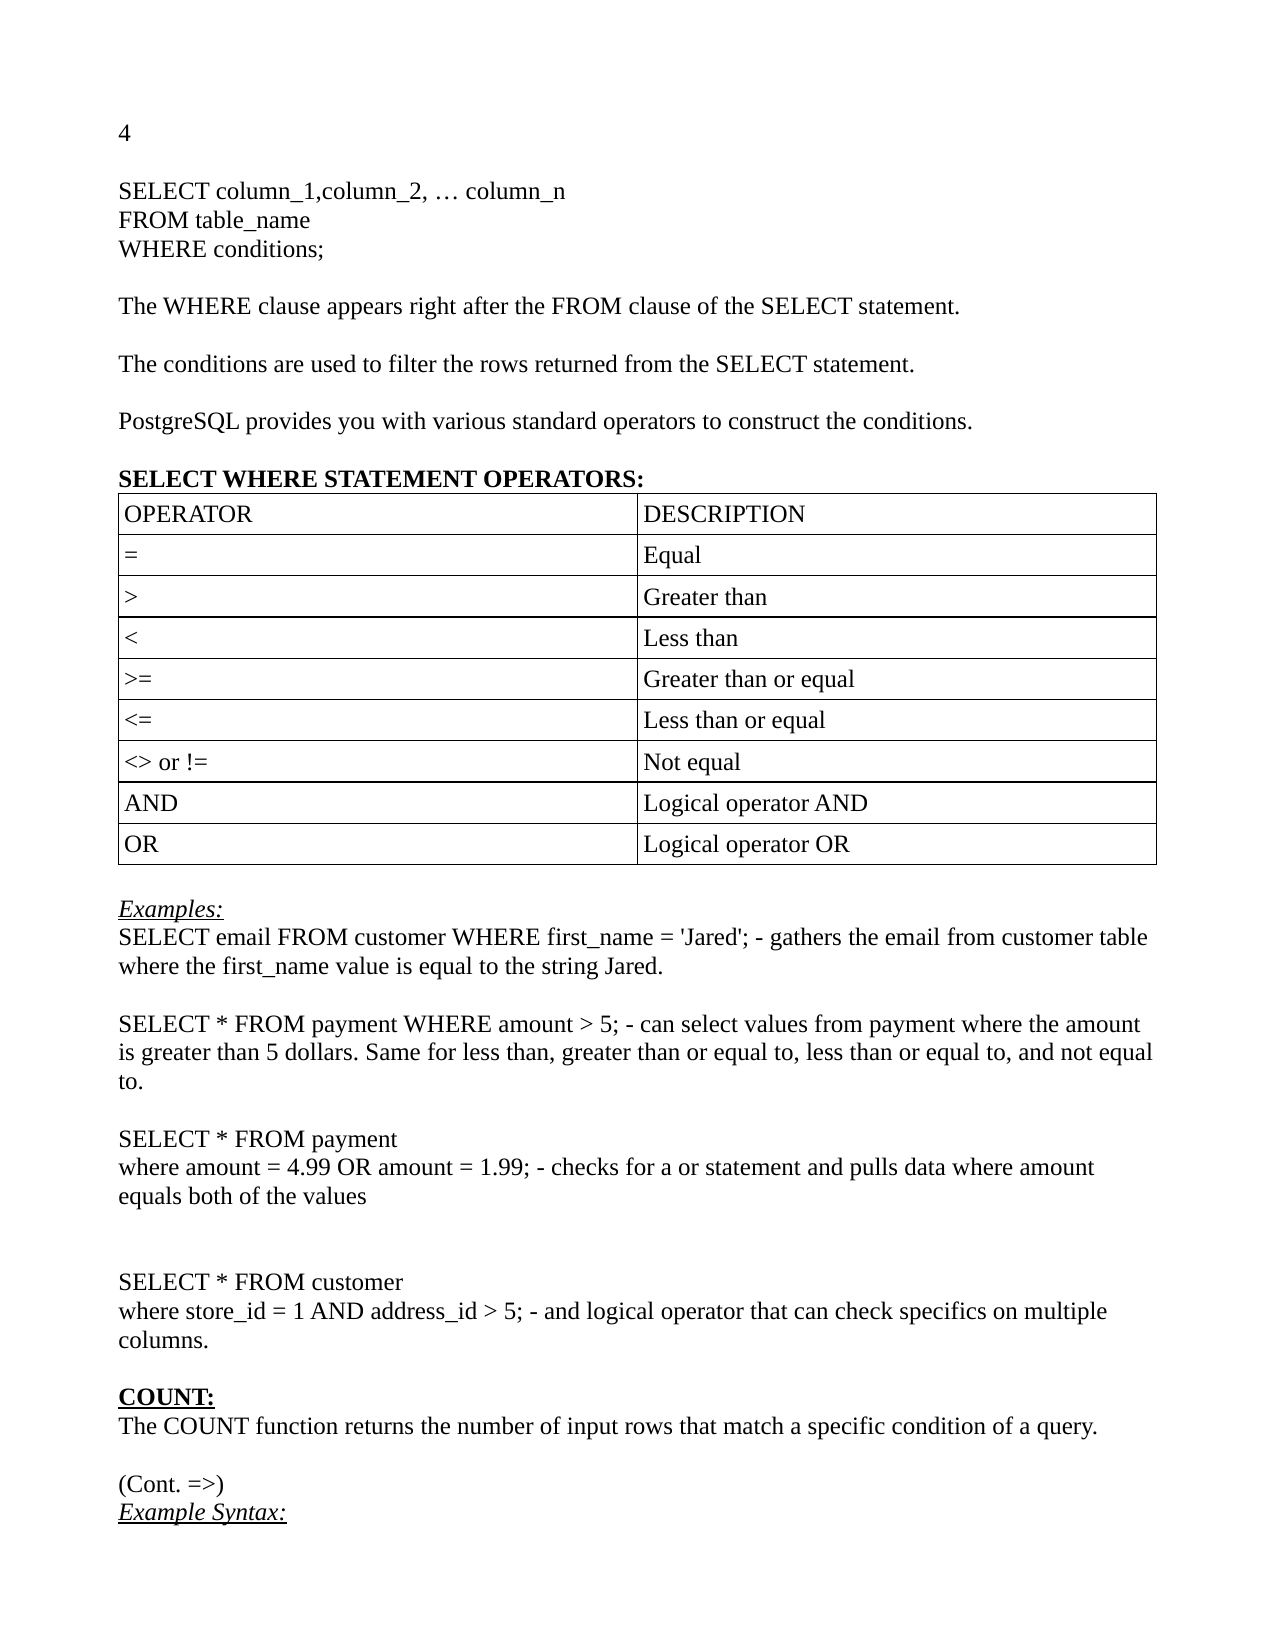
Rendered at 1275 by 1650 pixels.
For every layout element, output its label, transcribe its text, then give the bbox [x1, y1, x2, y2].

table_header DESCRIPTION [638, 494, 1156, 534]
table_cell = [119, 535, 637, 575]
table_cell >= [119, 659, 637, 699]
text SELECT * FROM payment [118, 1124, 1157, 1152]
text FROM table_name [118, 205, 1157, 234]
text WHERE conditions; [118, 234, 1157, 263]
text SELECT email FROM customer WHERE first_name = 'Jared'; - gathers the email from customer table where the first_name value is equal to the string Jared. [118, 922, 1157, 980]
text Example Syntax: [118, 1497, 1157, 1526]
text SELECT * FROM customer [118, 1267, 1157, 1296]
table_cell Less than [638, 618, 1156, 658]
text (Cont. =>) [118, 1469, 1157, 1497]
text SELECT WHERE STATEMENT OPERATORS: [118, 464, 1157, 493]
text The conditions are used to filter the rows returned from the SELECT statement. [118, 349, 1157, 378]
table_cell Not equal [638, 741, 1156, 781]
text The COUNT function returns the number of input rows that match a specific condition of a query. [118, 1411, 1157, 1440]
text Examples: [118, 894, 1157, 922]
text where store_id = 1 AND address_id > 5; - and logical operator that can check specifics on multiple columns. [118, 1296, 1157, 1354]
text The WHERE clause appears right after the FROM clause of the SELECT statement. [118, 291, 1157, 320]
text COUNT: [118, 1382, 1157, 1411]
table_cell Less than or equal [638, 700, 1156, 740]
table_cell > [119, 576, 637, 616]
table_cell Logical operator AND [638, 783, 1156, 823]
table_cell Greater than [638, 576, 1156, 616]
table_cell AND [119, 783, 637, 823]
table_cell OR [119, 824, 637, 864]
text SELECT * FROM payment WHERE amount > 5; - can select values from payment where the amount is greater than 5 dollars. Same for less than, greater than or equal to, less than or equal to, and not equal to. [118, 1009, 1157, 1095]
table_cell Logical operator OR [638, 824, 1156, 864]
table_cell <= [119, 700, 637, 740]
table_cell < [119, 618, 637, 658]
table_header OPERATOR [119, 494, 637, 534]
table_cell Greater than or equal [638, 659, 1156, 699]
text PostgreSQL provides you with various standard operators to construct the conditions. [118, 406, 1157, 435]
table_cell Equal [638, 535, 1156, 575]
text where amount = 4.99 OR amount = 1.99; - checks for a or statement and pulls data where amount equals both of the values [118, 1152, 1157, 1210]
table_cell <> or != [119, 741, 637, 781]
text SELECT column_1,column_2, … column_n [118, 176, 1157, 205]
